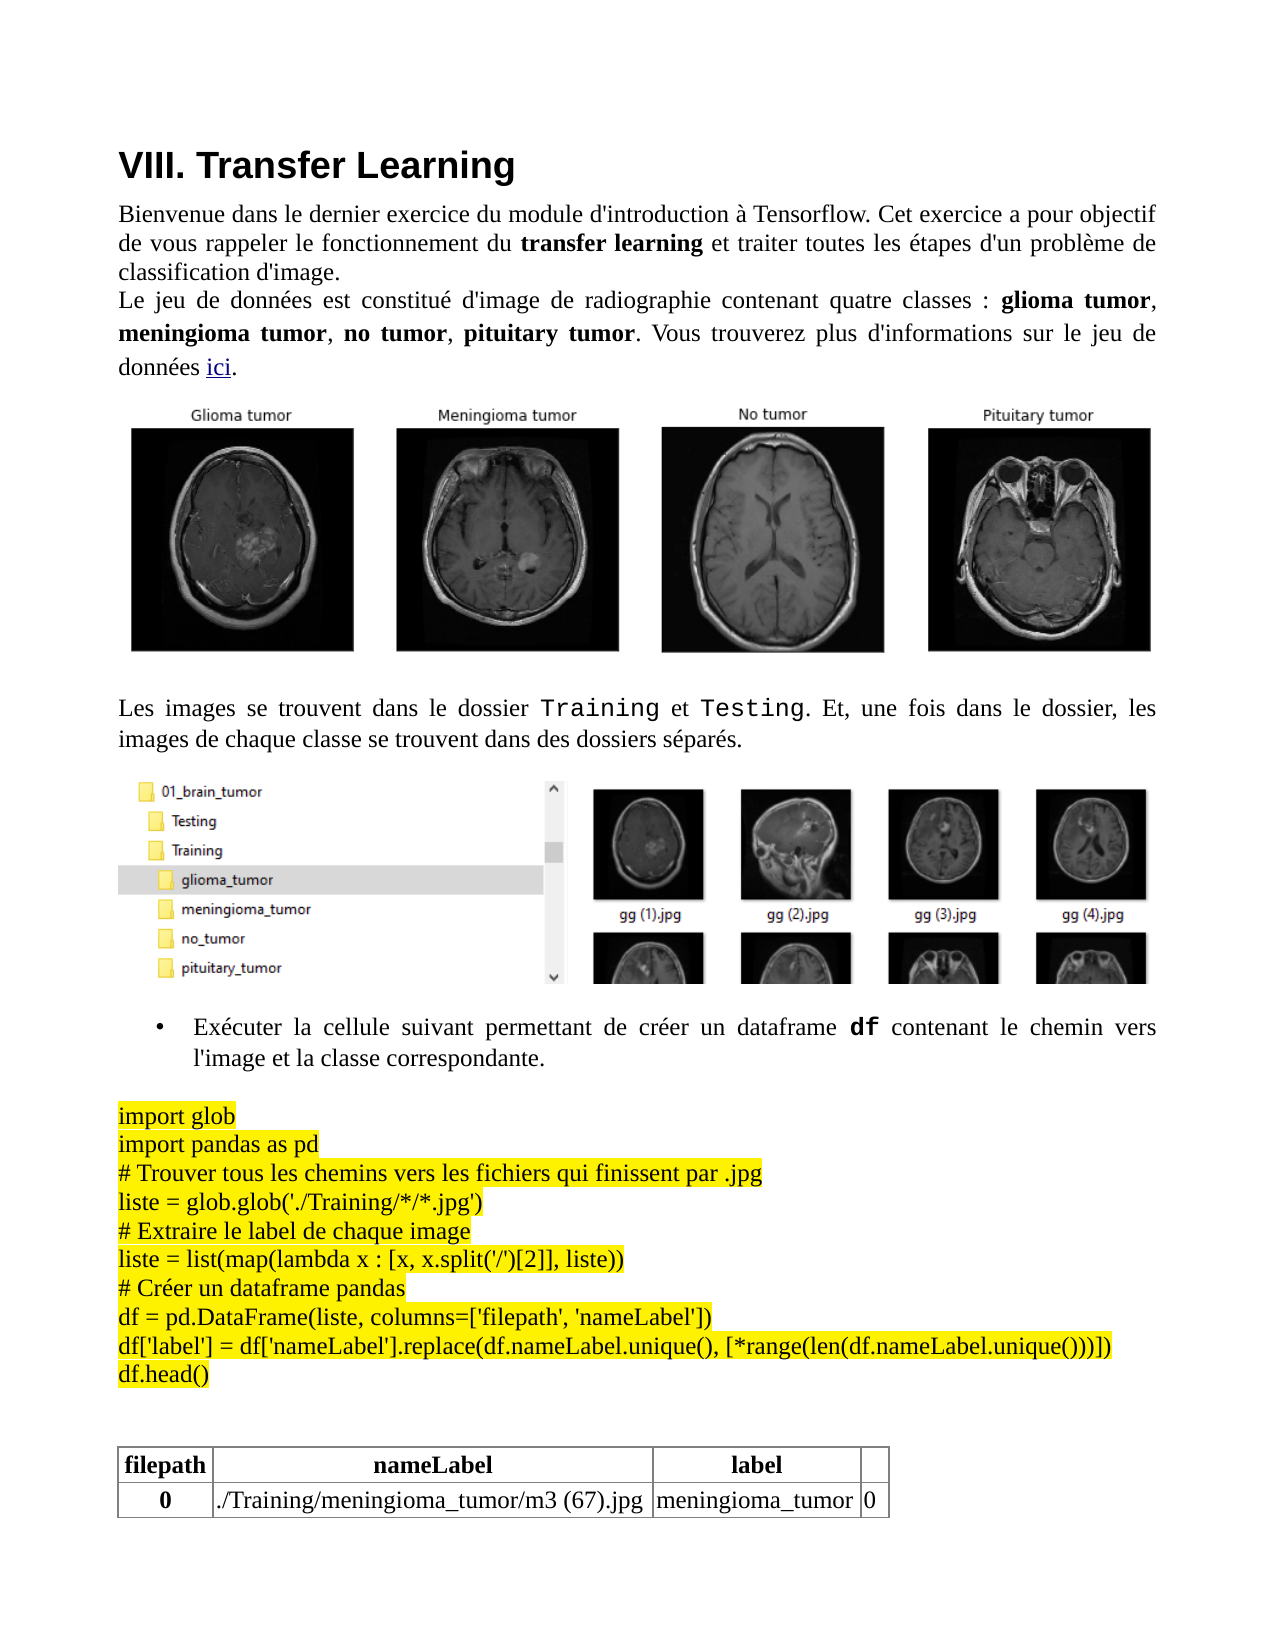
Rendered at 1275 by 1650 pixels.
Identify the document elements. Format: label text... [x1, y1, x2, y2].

text # Trouver tous les chemins vers les fichiers qui finissent par .jpg [118, 1158, 1157, 1187]
table_header label [654, 1448, 860, 1482]
text import pandas as pd [118, 1129, 1157, 1158]
text liste = list(map(lambda x : [x, x.split('/')[2]], liste)) [118, 1244, 1157, 1273]
table_header nameLabel [214, 1448, 652, 1482]
table_cell 0 [119, 1483, 212, 1517]
table_cell 0 [862, 1483, 888, 1517]
table_header filepath [119, 1448, 212, 1482]
text # Créer un dataframe pandas [118, 1273, 1157, 1302]
text # Extraire le label de chaque image [118, 1216, 1157, 1244]
text Bienvenue dans le dernier exercice du module d'introduction à Tensorflow. Cet exercice a pour objectif de vous rappeler le fonctionnement du transfer learning et traiter toutes les étapes d'un problème de classification d'image. [118, 199, 1157, 286]
table_header [862, 1448, 888, 1482]
text df = pd.DataFrame(liste, columns=['filepath', 'nameLabel']) [118, 1302, 1157, 1331]
table_cell meningioma_tumor [654, 1483, 860, 1517]
picture [118, 781, 1157, 984]
picture [118, 399, 1157, 665]
subtitle VIII. Transfer Learning [118, 143, 1157, 187]
text Le jeu de données est constitué d'image de radiographie contenant quatre classes : glioma tumor, meningioma tumor, no tumor, pituitary tumor. Vous trouverez plus d'informations sur le jeu de données ici. [118, 286, 1157, 380]
text liste = glob.glob('./Training/*/*.jpg') [118, 1187, 1157, 1216]
list Exécuter la cellule suivant permettant de créer un dataframe df contenant le chemin vers l'image et la classe correspondante. [156, 1012, 1157, 1072]
text df.head() [118, 1359, 1157, 1388]
text Les images se trouvent dans le dossier Training et Testing. Et, une fois dans le dossier, les images de chaque classe se trouvent dans des dossiers séparés. [118, 693, 1157, 753]
table_cell ./Training/meningioma_tumor/m3 (67).jpg [214, 1483, 652, 1517]
text df['label'] = df['nameLabel'].replace(df.nameLabel.unique(), [*range(len(df.nameLabel.unique()))]) [118, 1331, 1157, 1359]
text import glob [118, 1101, 1157, 1129]
